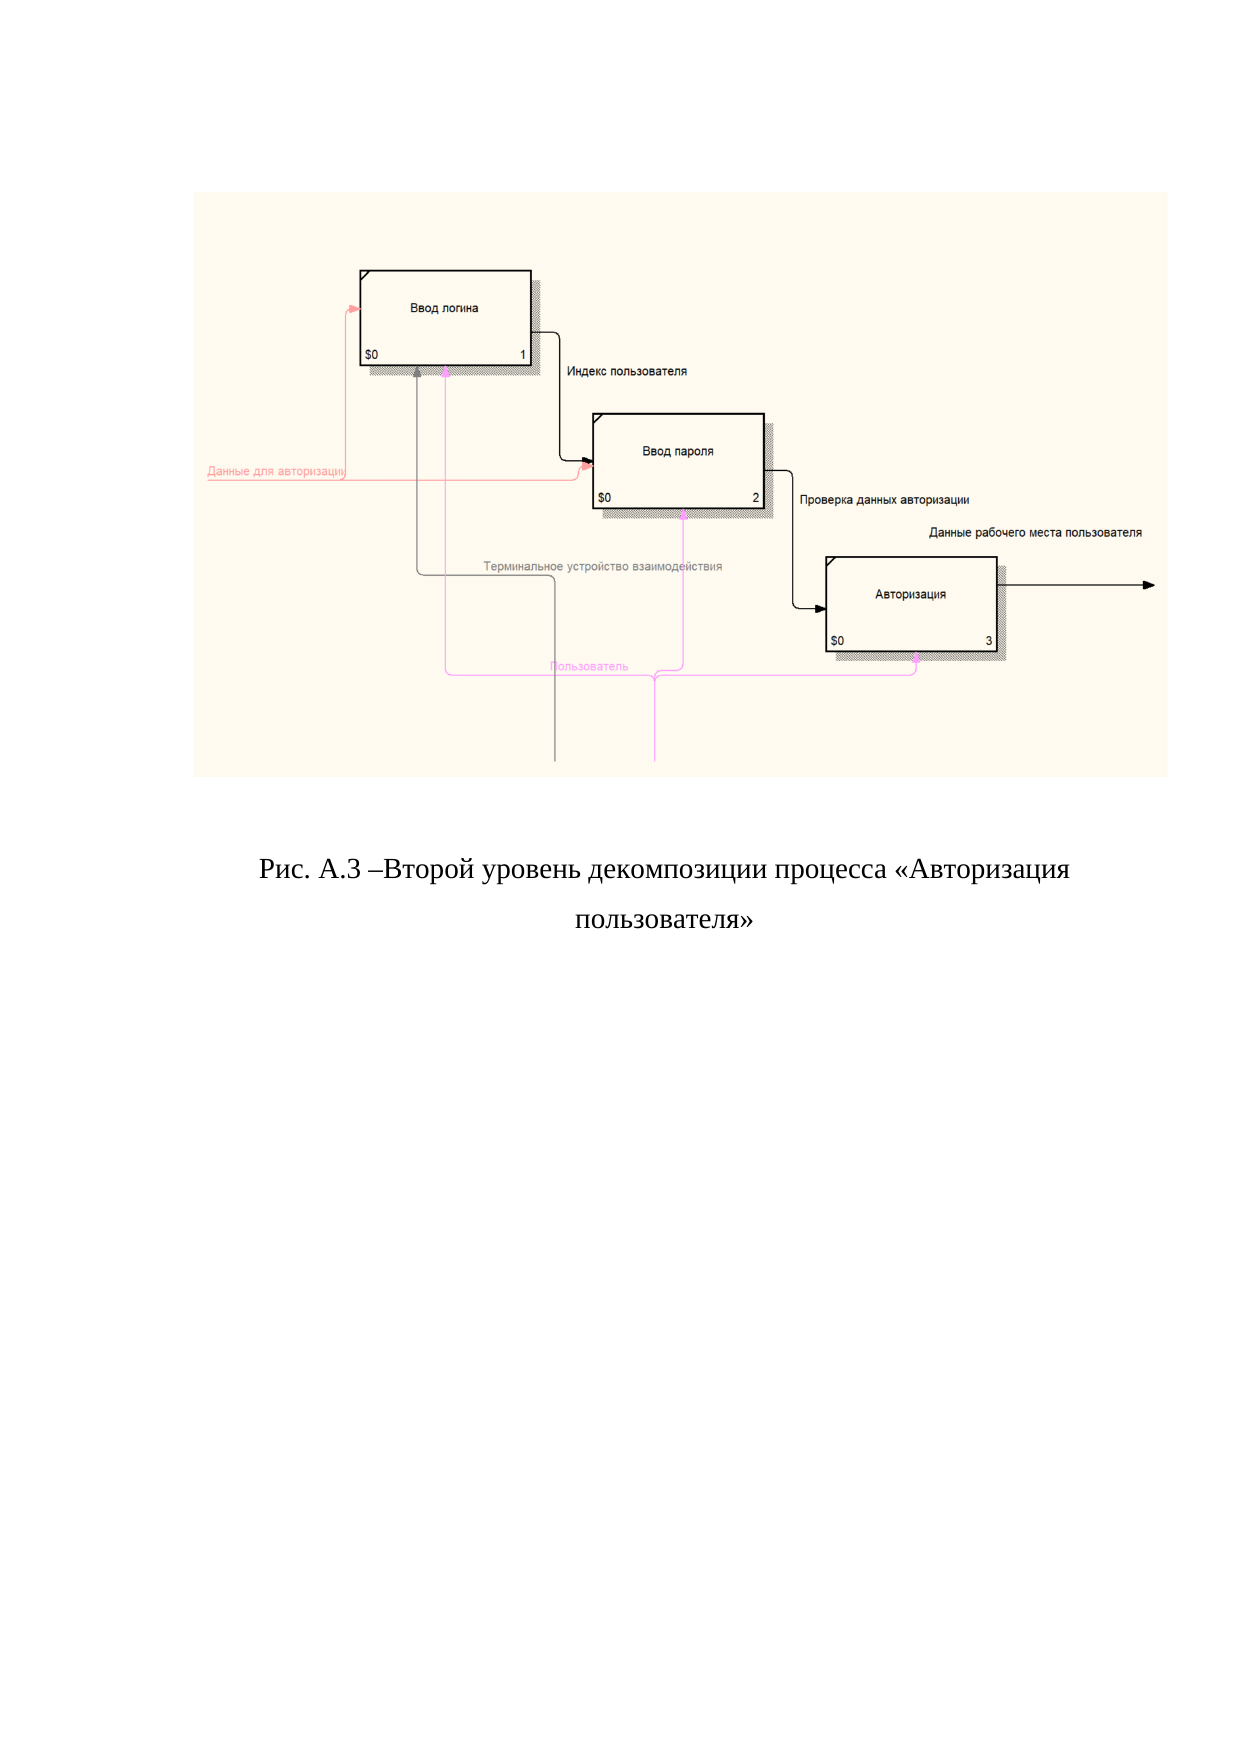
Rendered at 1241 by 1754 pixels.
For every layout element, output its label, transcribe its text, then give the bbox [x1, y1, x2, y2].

text Рис. А.3 –Второй уровень декомпозиции процесса «Авторизация пользователя» [177, 851, 1152, 934]
picture [193, 192, 1168, 777]
